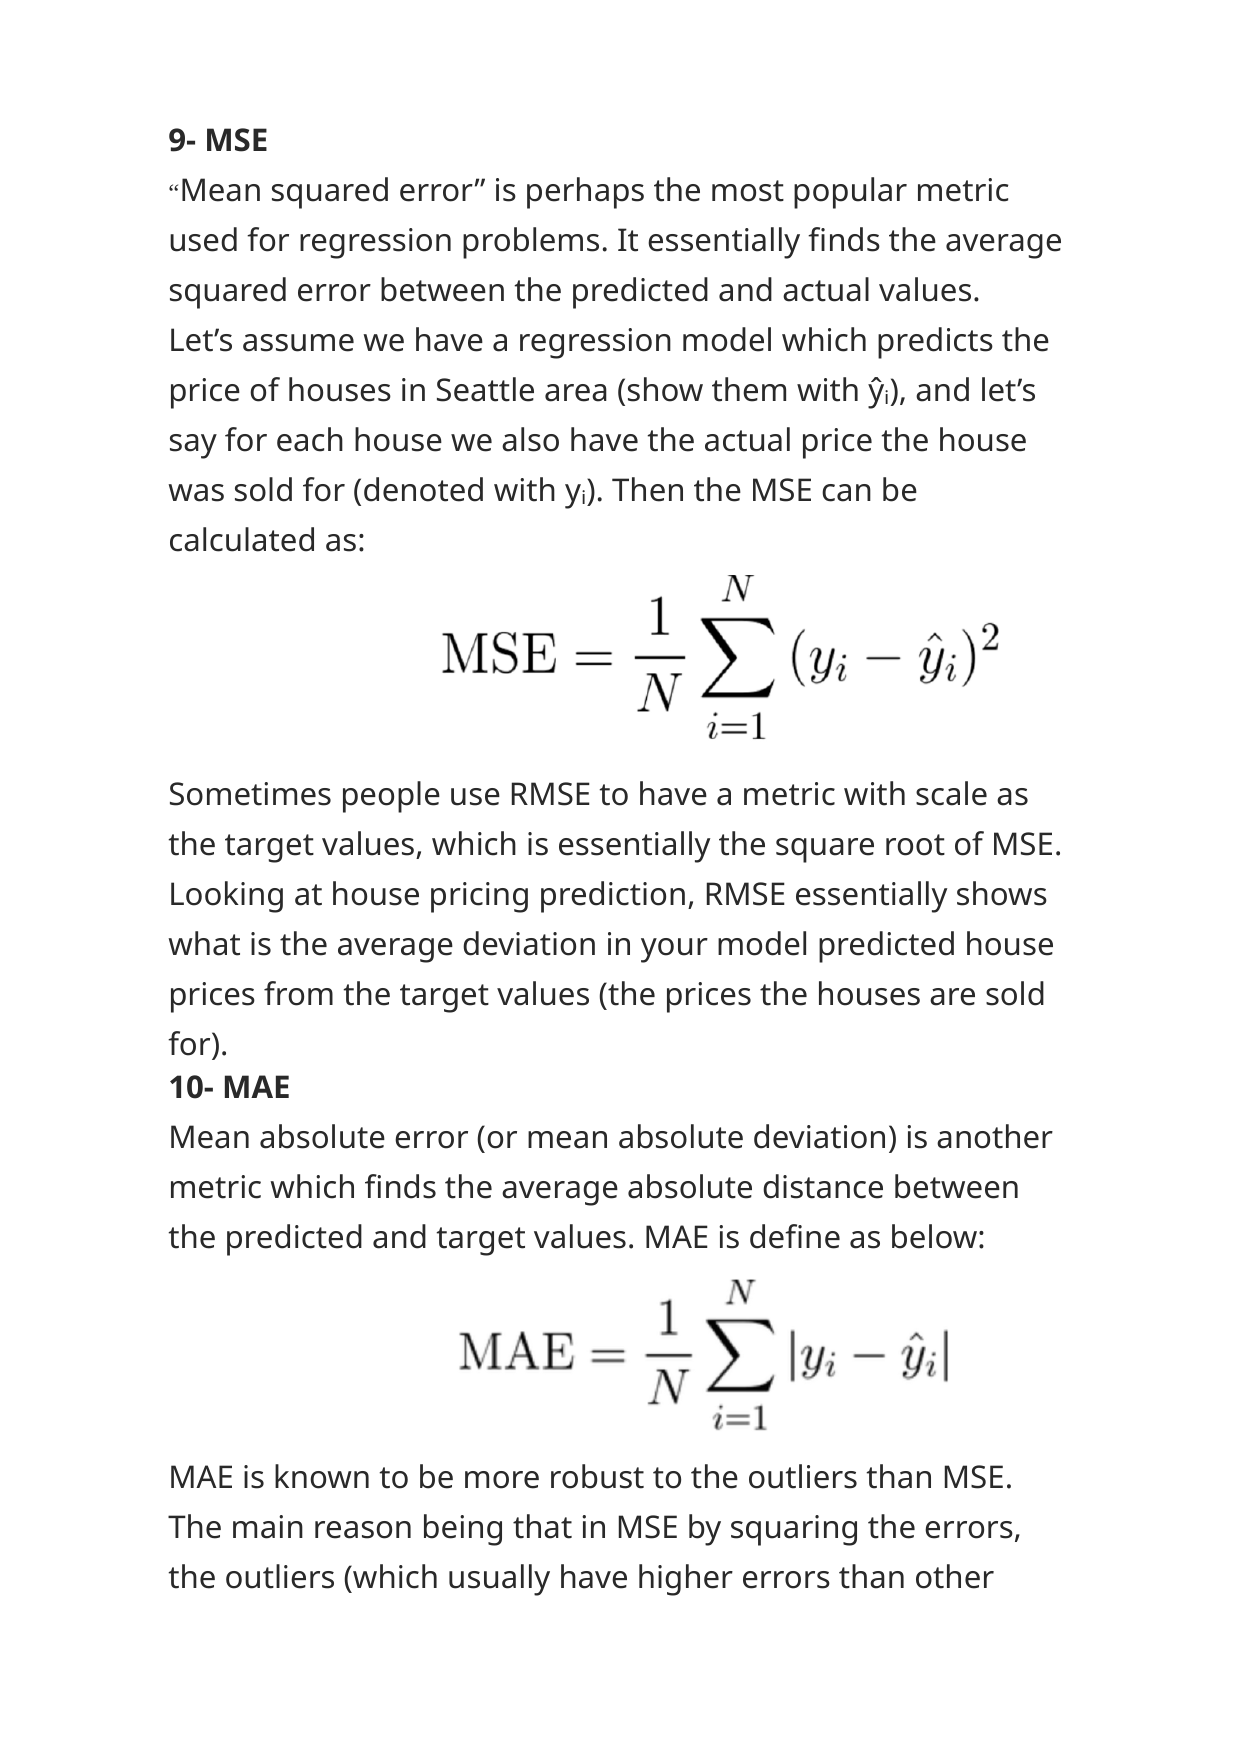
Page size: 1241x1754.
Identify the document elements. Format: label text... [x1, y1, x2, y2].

subtitle 9- MSE [168, 118, 1072, 161]
subtitle 10- MAE [168, 1065, 1072, 1108]
text Let’s assume we have a regression model which predicts the price of houses in Seattle area (show them with ŷᵢ), and let’s say for each house we also have the actual price the house was sold for (denoted with yᵢ). Then the MSE can be calculated as: [168, 311, 1072, 560]
text “Mean squared error” is perhaps the most popular metric used for regression problems. It essentially finds the average squared error between the predicted and actual values. [168, 161, 1072, 311]
picture [168, 1257, 1241, 1444]
picture [168, 560, 1241, 761]
text Looking at house pricing prediction, RMSE essentially shows what is the average deviation in your model predicted house prices from the target values (the prices the houses are sold for). [168, 865, 1072, 1065]
text Mean absolute error (or mean absolute deviation) is another metric which finds the average absolute distance between the predicted and target values. MAE is define as below: [168, 1108, 1072, 1257]
text Sometimes people use RMSE to have a metric with scale as the target values, which is essentially the square root of MSE. [168, 765, 1072, 865]
text MAE is known to be more robust to the outliers than MSE. The main reason being that in MSE by squaring the errors, the outliers (which usually have higher errors than other [168, 1448, 1072, 1598]
